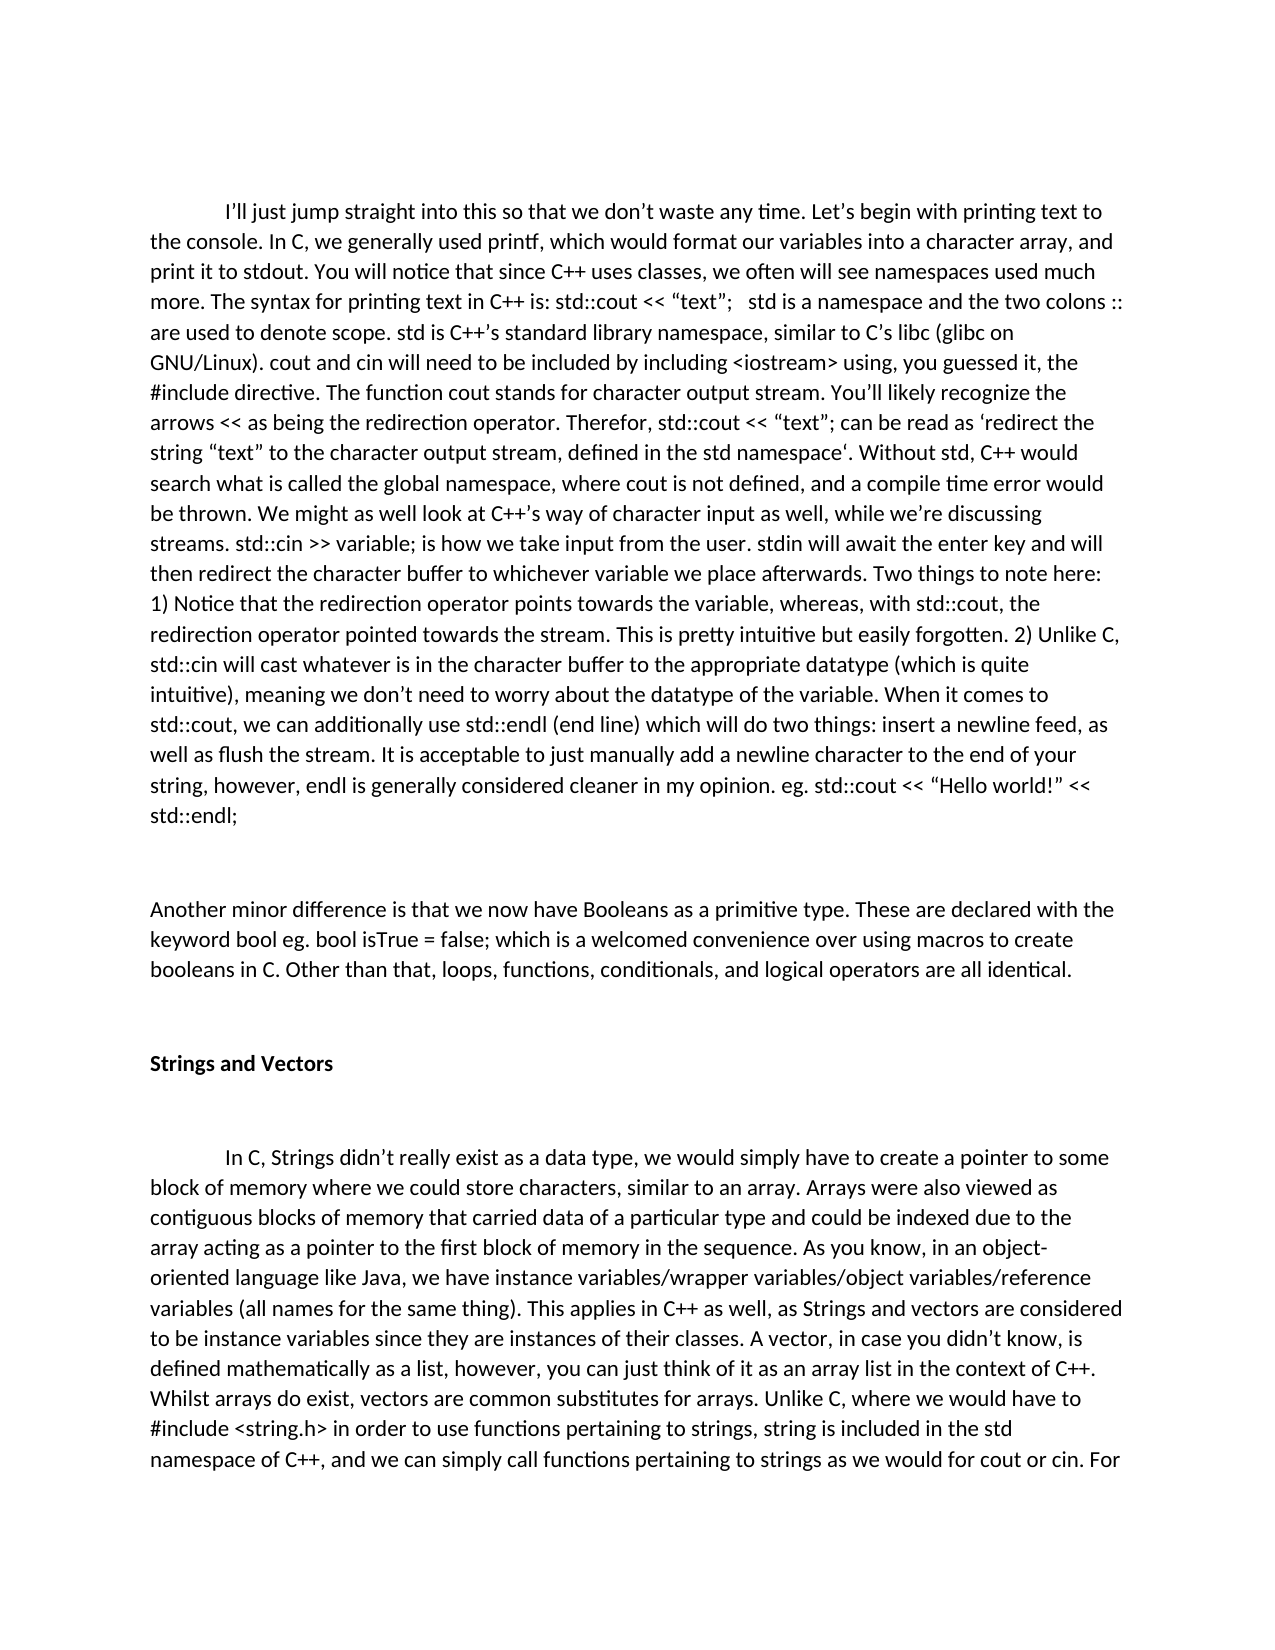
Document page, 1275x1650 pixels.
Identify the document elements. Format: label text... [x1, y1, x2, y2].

text In C, Strings didn’t really exist as a data type, we would simply have to create a pointer to some block of memory where we could store characters, similar to an array. Arrays were also viewed as contiguous blocks of memory that carried data of a particular type and could be indexed due to the array acting as a pointer to the first block of memory in the sequence. As you know, in an object-oriented language like Java, we have instance variables/wrapper variables/object variables/reference variables (all names for the same thing). This applies in C++ as well, as Strings and vectors are considered to be instance variables since they are instances of their classes. A vector, in case you didn’t know, is defined mathematically as a list, however, you can just think of it as an array list in the context of C++. Whilst arrays do exist, vectors are common substitutes for arrays. Unlike C, where we would have to #include <string.h> in order to use functions pertaining to strings, string is included in the std namespace of C++, and we can simply call functions pertaining to strings as we would for cout or cin. For [150, 1143, 1125, 1473]
text Strings and Vectors [150, 1049, 1125, 1077]
text Another minor difference is that we now have Booleans as a primitive type. These are declared with the keyword bool eg. bool isTrue = false; which is a welcomed convenience over using macros to create booleans in C. Other than that, loops, functions, conditionals, and logical operators are all identical. [150, 895, 1125, 983]
text I’ll just jump straight into this so that we don’t waste any time. Let’s begin with printing text to the console. In C, we generally used printf, which would format our variables into a character array, and print it to stdout. You will notice that since C++ uses classes, we often will see namespaces used much more. The syntax for printing text in C++ is: std::cout << “text”; std is a namespace and the two colons :: are used to denote scope. std is C++’s standard library namespace, similar to C’s libc (glibc on GNU/Linux). cout and cin will need to be included by including <iostream> using, you guessed it, the #include directive. The function cout stands for character output stream. You’ll likely recognize the arrows << as being the redirection operator. Therefor, std::cout << “text”; can be read as ‘redirect the string “text” to the character output stream, defined in the std namespace‘. Without std, C++ would search what is called the global namespace, where cout is not defined, and a compile time error would be thrown. We might as well look at C++’s way of character input as well, while we’re discussing streams. std::cin >> variable; is how we take input from the user. stdin will await the enter key and will then redirect the character buffer to whichever variable we place afterwards. Two things to note here: 1) Notice that the redirection operator points towards the variable, whereas, with std::cout, the redirection operator pointed towards the stream. This is pretty intuitive but easily forgotten. 2) Unlike C, std::cin will cast whatever is in the character buffer to the appropriate datatype (which is quite intuitive), meaning we don’t need to worry about the datatype of the variable. When it comes to std::cout, we can additionally use std::endl (end line) which will do two things: insert a newline feed, as well as flush the stream. It is acceptable to just manually add a newline character to the end of your string, however, endl is generally considered cleaner in my opinion. eg. std::cout << “Hello world!” << std::endl; [150, 197, 1125, 829]
